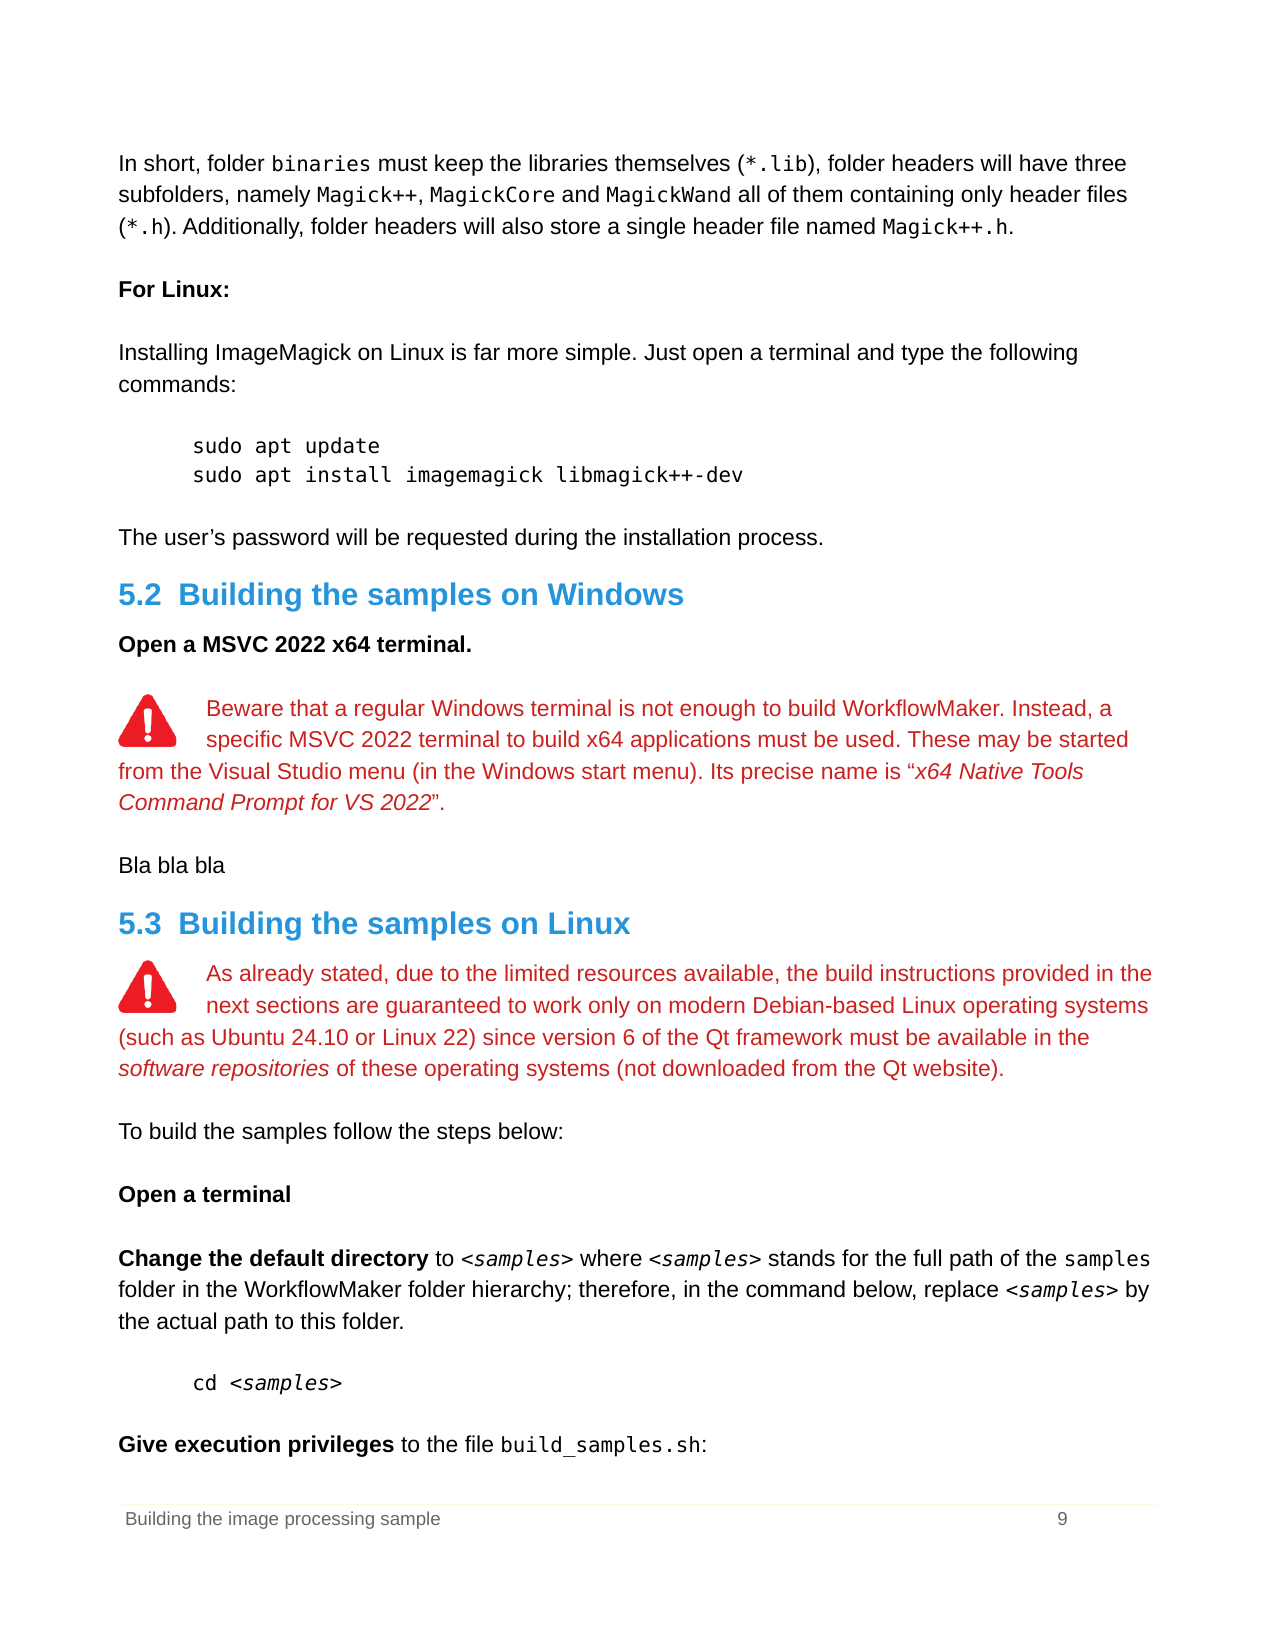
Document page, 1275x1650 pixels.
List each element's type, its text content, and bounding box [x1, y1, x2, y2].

text As already stated, due to the limited resources available, the build instructions provided in the next sections are guaranteed to work only on modern Debian-based Linux operating systems (such as Ubuntu 24.10 or Linux 22) since version 6 of the Qt framework must be available in the software repositories of these operating systems (not downloaded from the Qt website). [118, 960, 1157, 1081]
text The user’s password will be requested during the installation process. [118, 523, 1157, 550]
text cd <samples> [192, 1371, 1157, 1395]
text Bla bla bla [118, 852, 1157, 879]
text Give execution privileges to the file build_samples.sh: [118, 1431, 1157, 1458]
text For Linux: [118, 276, 1157, 302]
text sudo apt install imagemagick libmagick++-dev [192, 463, 1157, 487]
text sudo apt update [192, 434, 1157, 458]
picture [118, 960, 177, 1013]
text Installing ImageMagick on Linux is far more simple. Just open a terminal and type the following commands: [118, 339, 1157, 397]
text Change the default directory to <samples> where <samples> stands for the full path of the samples folder in the WorkflowMaker folder hierarchy; therefore, in the command below, replace <samples> by the actual path to this folder. [118, 1244, 1157, 1334]
text Open a terminal [118, 1181, 1157, 1208]
text Beware that a regular Windows terminal is not enough to build WorkflowMaker. Instead, a specific MSVC 2022 terminal to build x64 applications must be used. These may be started from the Visual Studio menu (in the Windows start menu). Its precise name is “x64 Native Tools Command Prompt for VS 2022”. [118, 694, 1157, 816]
picture [118, 694, 177, 747]
subtitle Building the samples on Linux [118, 905, 1157, 941]
text To build the samples follow the steps below: [118, 1118, 1157, 1144]
text In short, folder binaries must keep the libraries themselves (*.lib), folder headers will have three subfolders, namely Magick++, MagickCore and MagickWand all of them containing only header files (*.h). Additionally, folder headers will also store a single header file named Magick++.h. [118, 150, 1157, 239]
subtitle Building the samples on Windows [118, 576, 1157, 612]
text Open a MSVC 2022 x64 terminal. [118, 631, 1157, 658]
